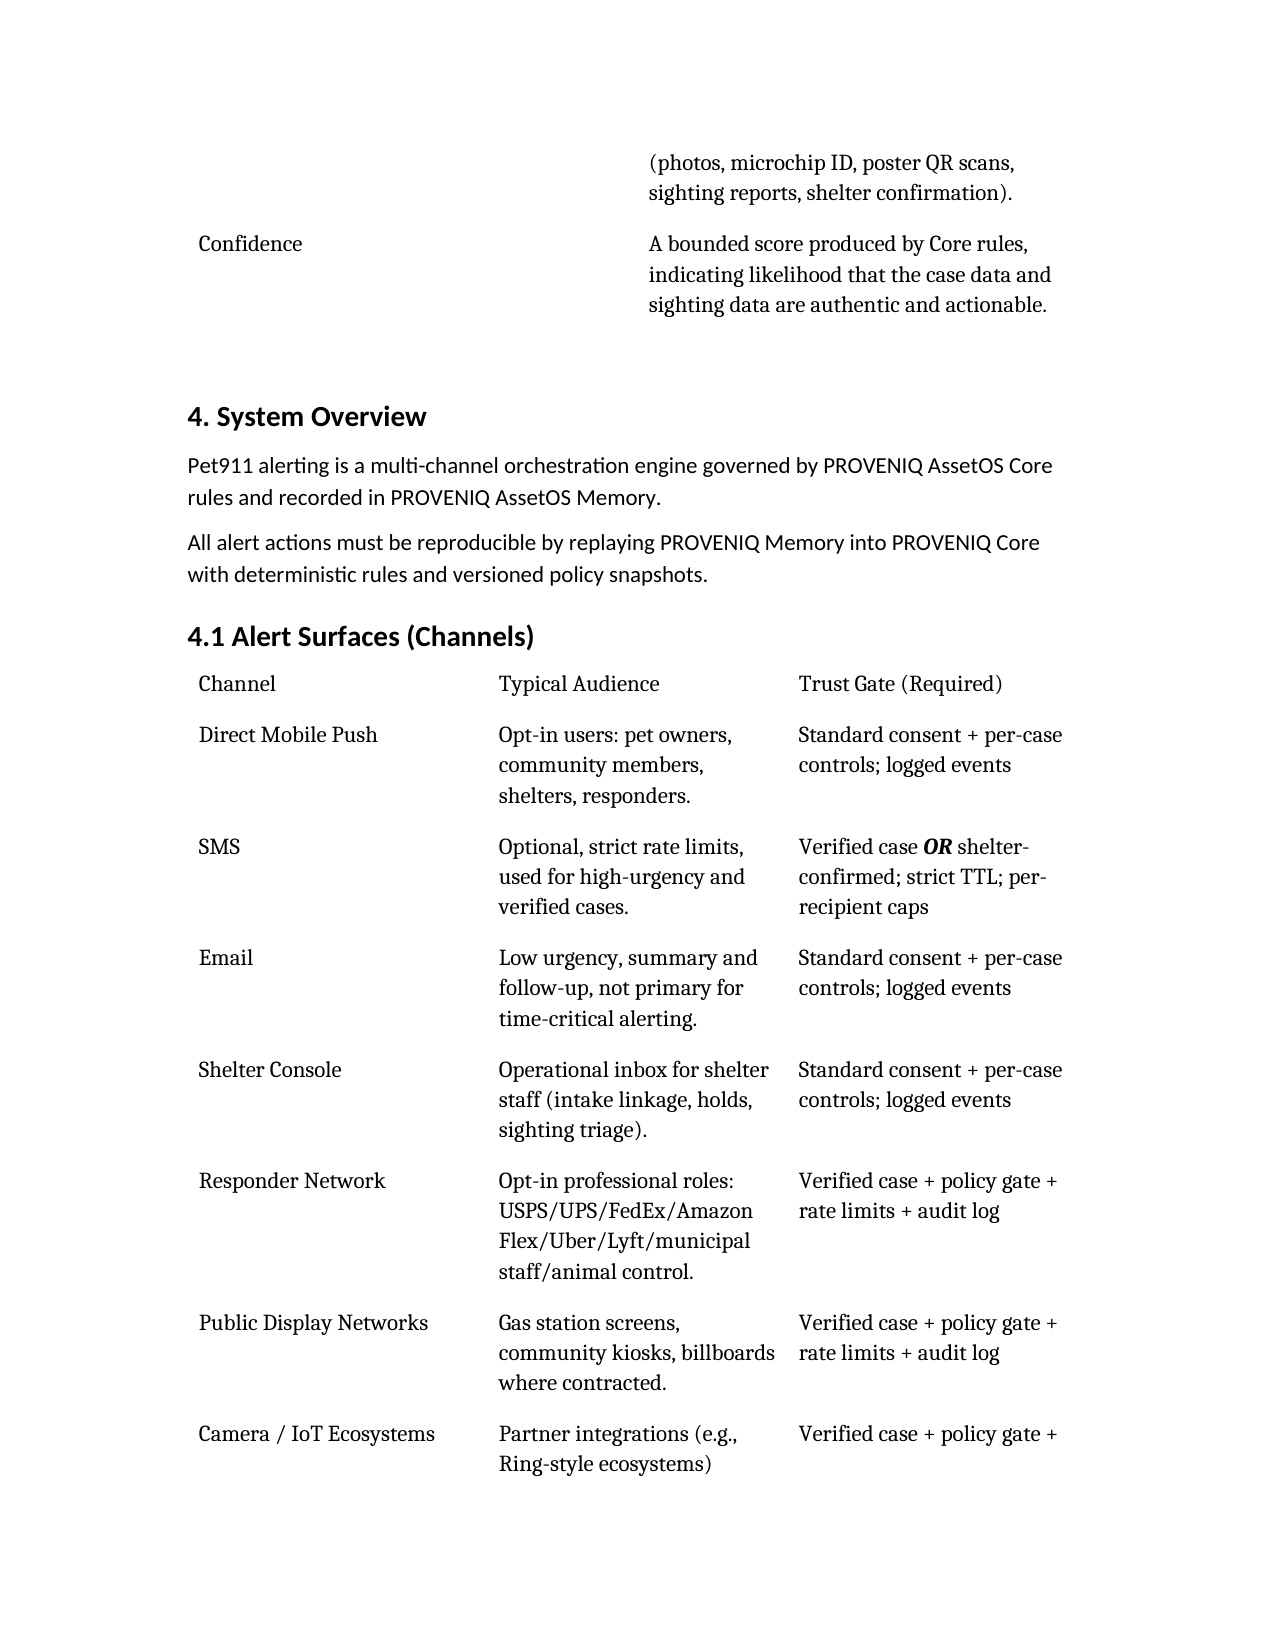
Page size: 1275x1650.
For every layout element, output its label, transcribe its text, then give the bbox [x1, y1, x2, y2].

table_cell Verified case + policy gate + [788, 1421, 1087, 1478]
table_cell (photos, microchip ID, poster QR scans, sighting reports, shelter confirmation). [638, 150, 1087, 231]
table_cell Direct Mobile Push [188, 722, 487, 833]
table_cell Confidence [188, 231, 637, 343]
table_header Channel [188, 671, 487, 722]
table_cell Verified case + policy gate + rate limits + audit log [788, 1310, 1087, 1421]
text 4.1 Alert Surfaces (Channels) [187, 618, 1087, 653]
table_cell Standard consent + per-case controls; logged events [788, 1056, 1087, 1168]
text Pet911 alerting is a multi-channel orchestration engine governed by PROVENIQ AssetOS Core rules and recorded in PROVENIQ AssetOS Memory. [187, 451, 1087, 512]
table_cell Operational inbox for shelter staff (intake linkage, holds, sighting triage). [488, 1056, 787, 1168]
table_cell A bounded score produced by Core rules, indicating likelihood that the case data and sighting data are authentic and actionable. [638, 231, 1087, 343]
table_header Typical Audience [488, 671, 787, 722]
table_cell Verified case + policy gate + rate limits + audit log [788, 1168, 1087, 1309]
table_cell Standard consent + per-case controls; logged events [788, 722, 1087, 833]
table_cell Standard consent + per-case controls; logged events [788, 945, 1087, 1056]
table_cell Low urgency, summary and follow-up, not primary for time-critical alerting. [488, 945, 787, 1056]
table_cell Responder Network [188, 1168, 487, 1309]
table_cell Partner integrations (e.g., Ring-style ecosystems) [488, 1421, 787, 1478]
table_cell Gas station screens, community kiosks, billboards where contracted. [488, 1310, 787, 1421]
table_cell Shelter Console [188, 1056, 487, 1168]
table_header Trust Gate (Required) [788, 671, 1087, 722]
table_cell Email [188, 945, 487, 1056]
table_cell [188, 150, 637, 231]
table_cell Opt-in users: pet owners, community members, shelters, responders. [488, 722, 787, 833]
table_cell Verified case OR shelter-confirmed; strict TTL; per-recipient caps [788, 834, 1087, 945]
table_cell Camera / IoT Ecosystems [188, 1421, 487, 1478]
text All alert actions must be reproducible by replaying PROVENIQ Memory into PROVENIQ Core with deterministic rules and versioned policy snapshots. [187, 528, 1087, 588]
table_cell Opt-in professional roles: USPS/UPS/FedEx/Amazon Flex/Uber/Lyft/municipal staff/animal control. [488, 1168, 787, 1309]
text 4. System Overview [187, 398, 1087, 433]
table_cell SMS [188, 834, 487, 945]
table_cell Optional, strict rate limits, used for high-urgency and verified cases. [488, 834, 787, 945]
table_cell Public Display Networks [188, 1310, 487, 1421]
